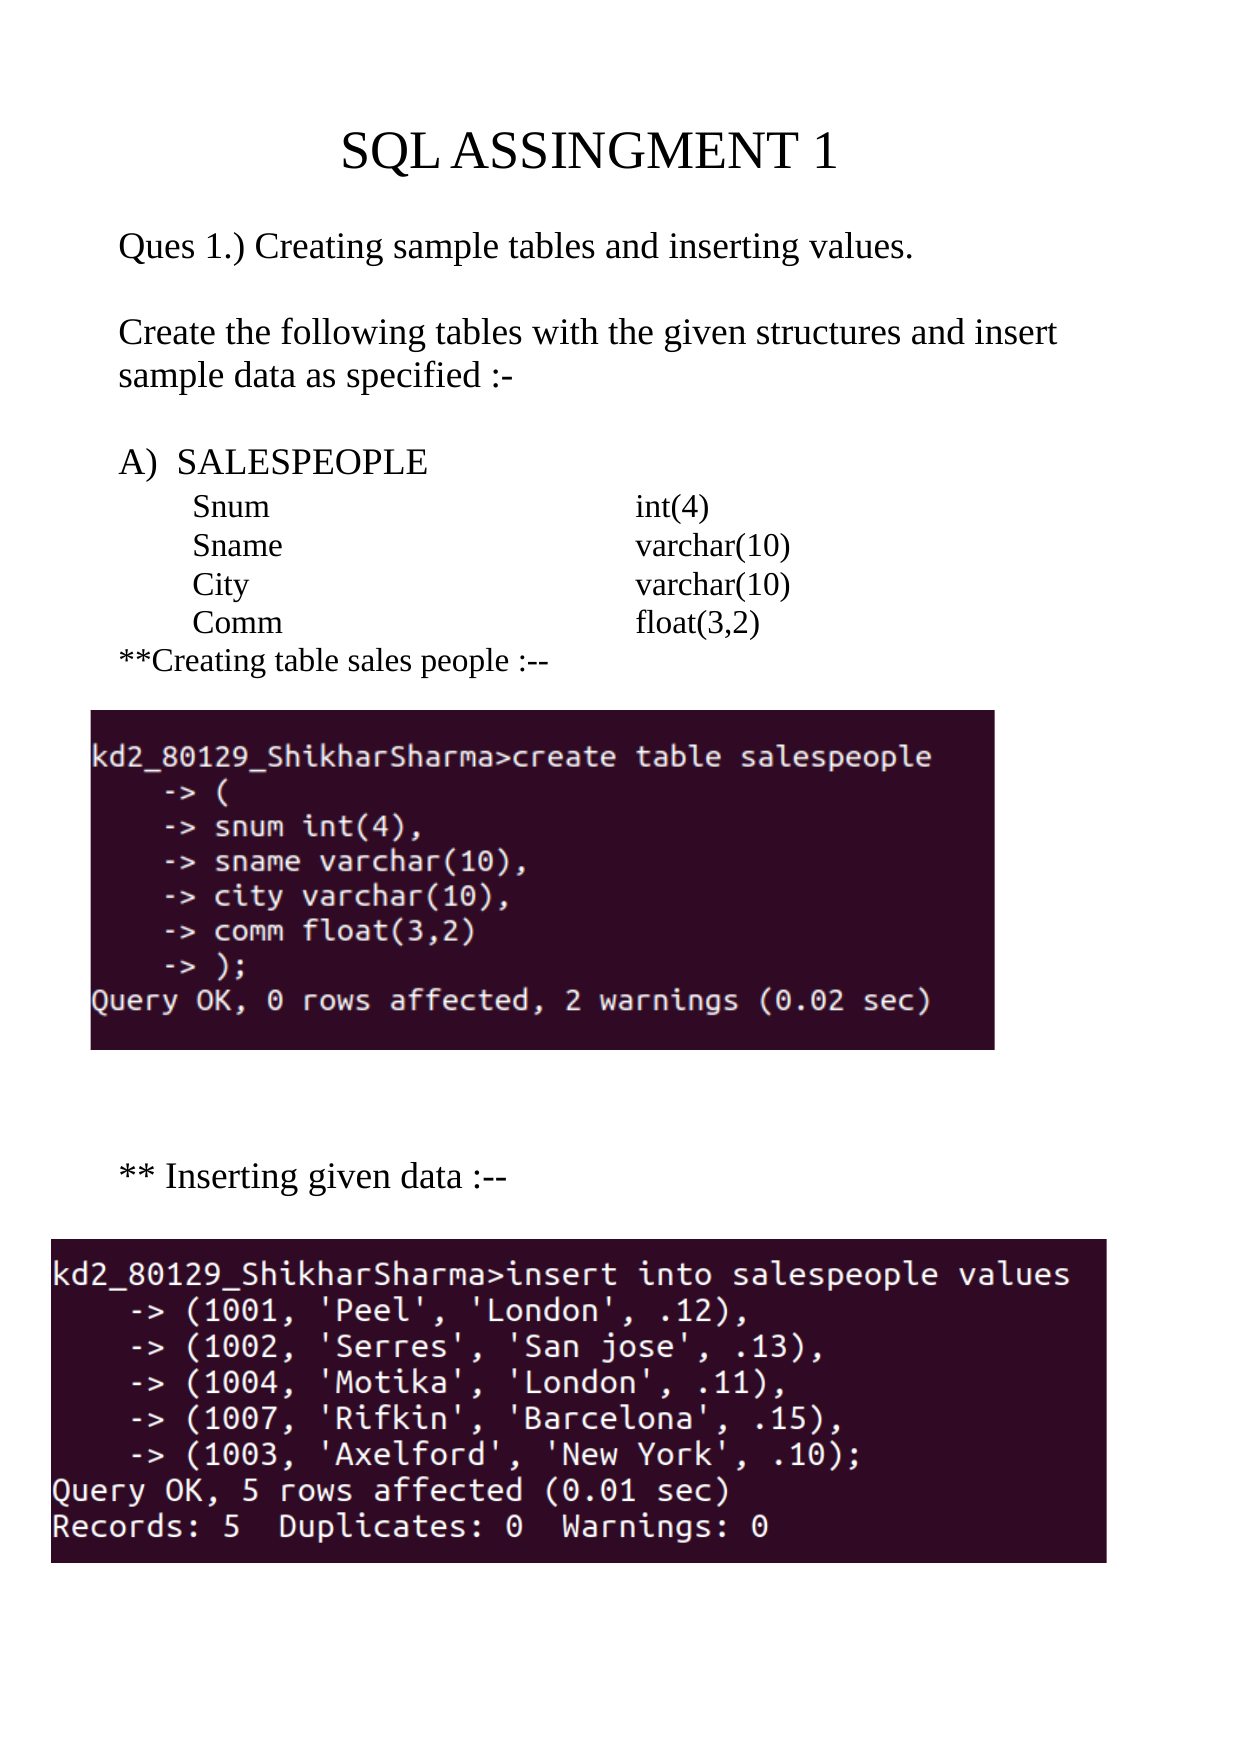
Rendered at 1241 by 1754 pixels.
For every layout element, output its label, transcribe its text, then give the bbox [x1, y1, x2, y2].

text Create the following tables with the given structures and insert sample data as specified :- [118, 310, 1122, 396]
text ** Inserting given data :-- [118, 1153, 1122, 1196]
text Ques 1.) Creating sample tables and inserting values. [118, 223, 1122, 267]
text SQL ASSINGMENT 1 [118, 118, 1122, 180]
text Comm float(3,2) [118, 602, 1122, 640]
picture [51, 1239, 1107, 1563]
picture [90, 710, 995, 1050]
text Sname varchar(10) [118, 525, 1122, 564]
text **Creating table sales people :-- [118, 640, 1122, 679]
text City varchar(10) [118, 564, 1122, 602]
text Snum int(4) [118, 482, 1122, 525]
text A) SALESPEOPLE [118, 439, 1122, 482]
